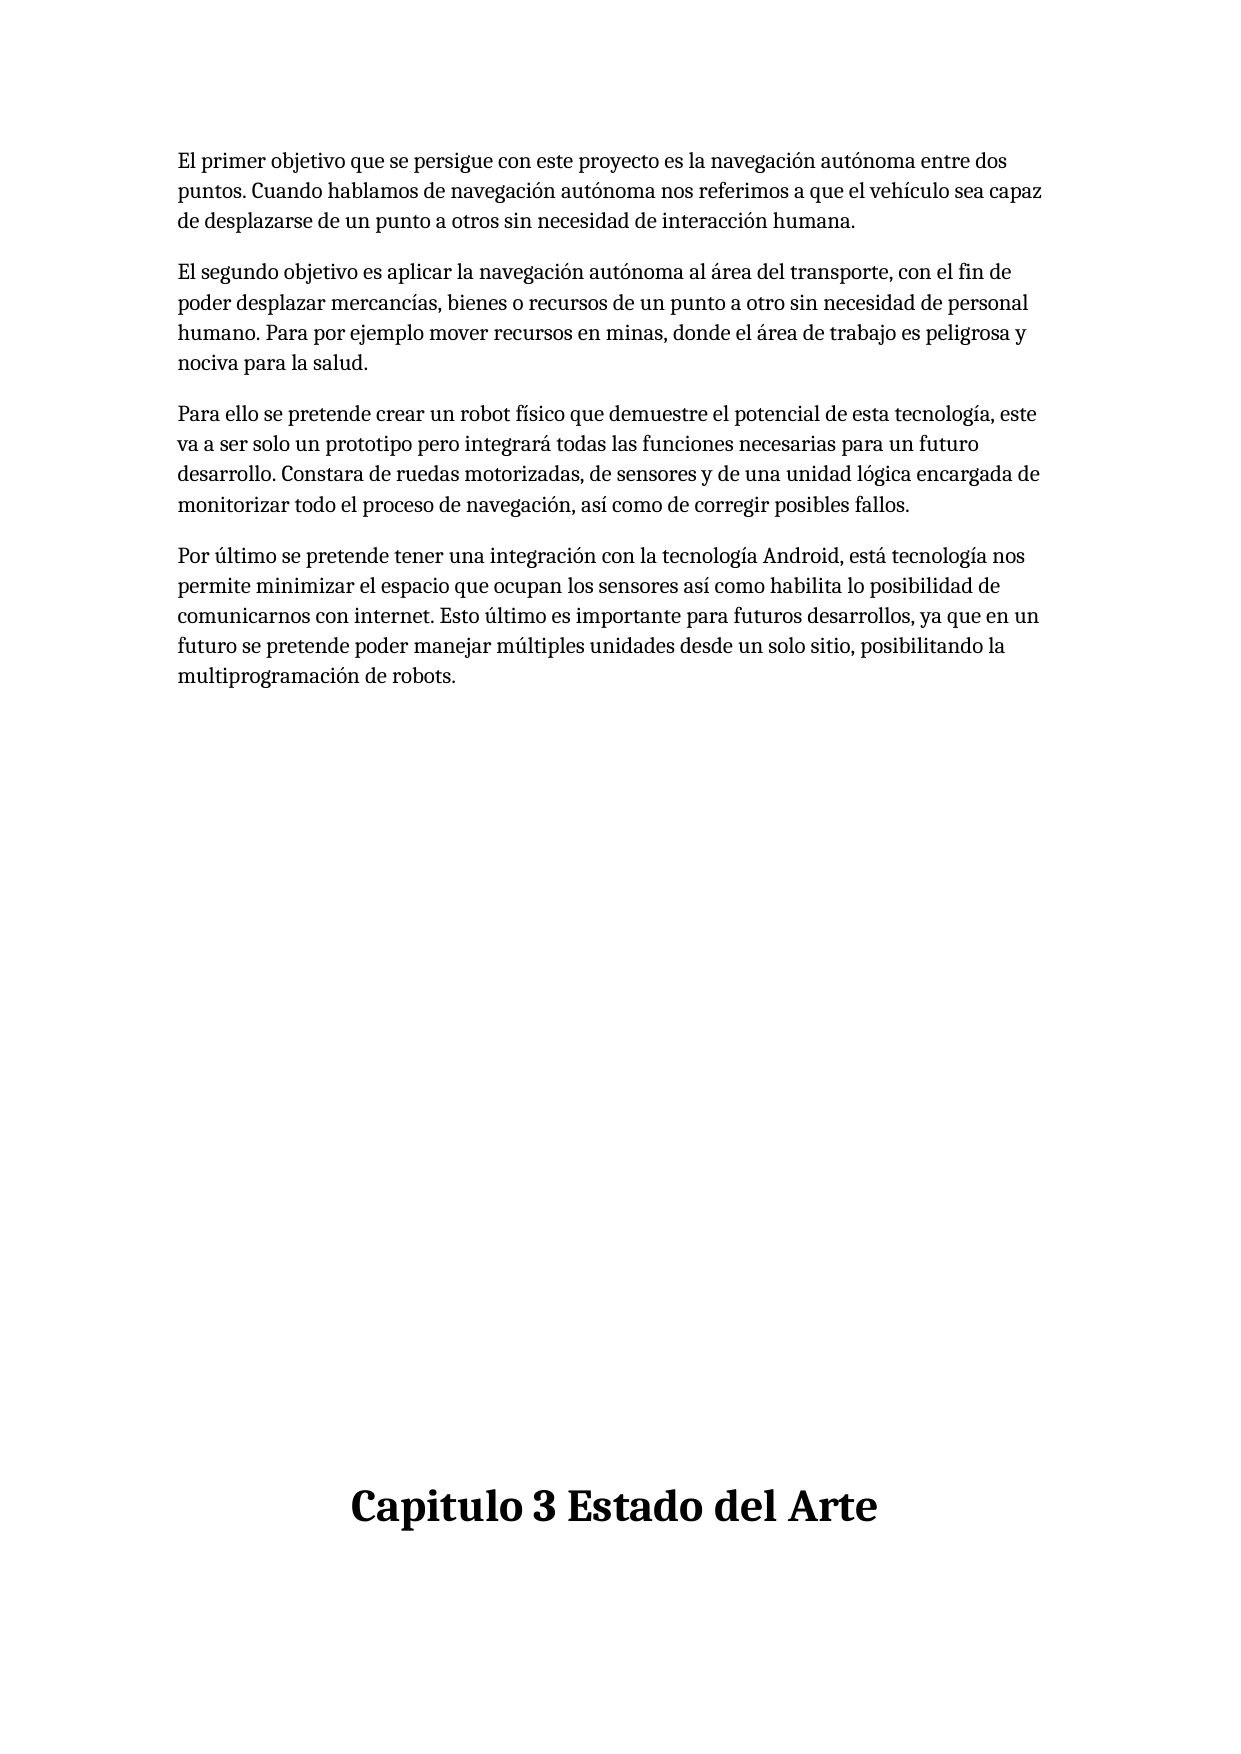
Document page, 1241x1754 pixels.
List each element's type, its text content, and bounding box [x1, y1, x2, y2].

text El segundo objetivo es aplicar la navegación autónoma al área del transporte, con el fin de poder desplazar mercancías, bienes o recursos de un punto a otro sin necesidad de personal humano. Para por ejemplo mover recursos en minas, donde el área de trabajo es peligrosa y nociva para la salud. [177, 259, 1063, 376]
text Por último se pretende tener una integración con la tecnología Android, está tecnología nos permite minimizar el espacio que ocupan los sensores así como habilita lo posibilidad de comunicarnos con internet. Esto último es importante para futuros desarrollos, ya que en un futuro se pretende poder manejar múltiples unidades desde un solo sitio, posibilitando la multiprogramación de robots. [177, 542, 1063, 689]
text Para ello se pretende crear un robot físico que demuestre el potencial de esta tecnología, este va a ser solo un prototipo pero integrará todas las funciones necesarias para un futuro desarrollo. Constara de ruedas motorizadas, de sensores y de una unidad lógica encargada de monitorizar todo el proceso de navegación, así como de corregir posibles fallos. [177, 401, 1063, 518]
text El primer objetivo que se persigue con este proyecto es la navegación autónoma entre dos puntos. Cuando hablamos de navegación autónoma nos referimos a que el vehículo sea capaz de desplazarse de un punto a otros sin necesidad de interacción humana. [177, 148, 1063, 234]
text Capitulo 3 Estado del Arte [177, 1480, 1063, 1533]
